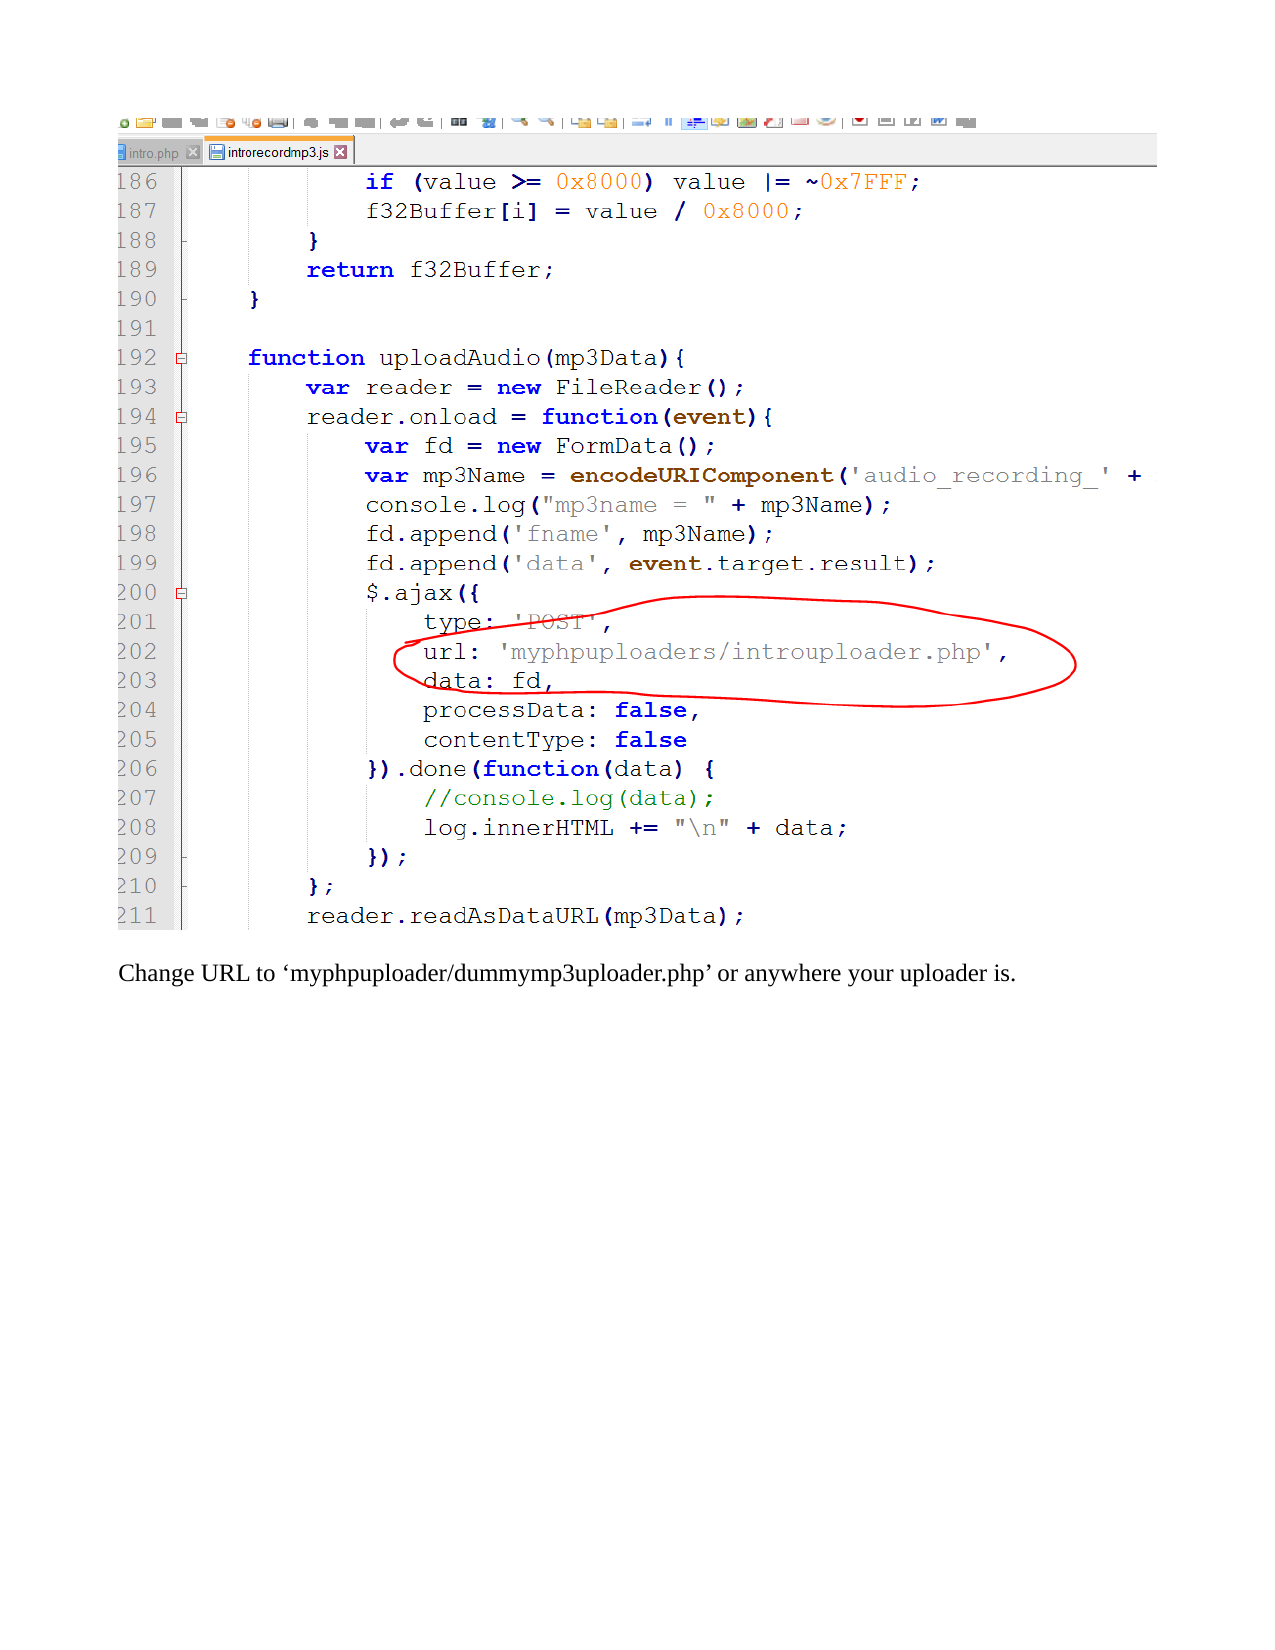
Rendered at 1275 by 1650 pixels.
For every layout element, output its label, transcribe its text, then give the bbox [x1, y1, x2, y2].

text Change URL to ‘myphpuploader/dummymp3uploader.php’ or anywhere your uploader is. [118, 958, 1157, 987]
